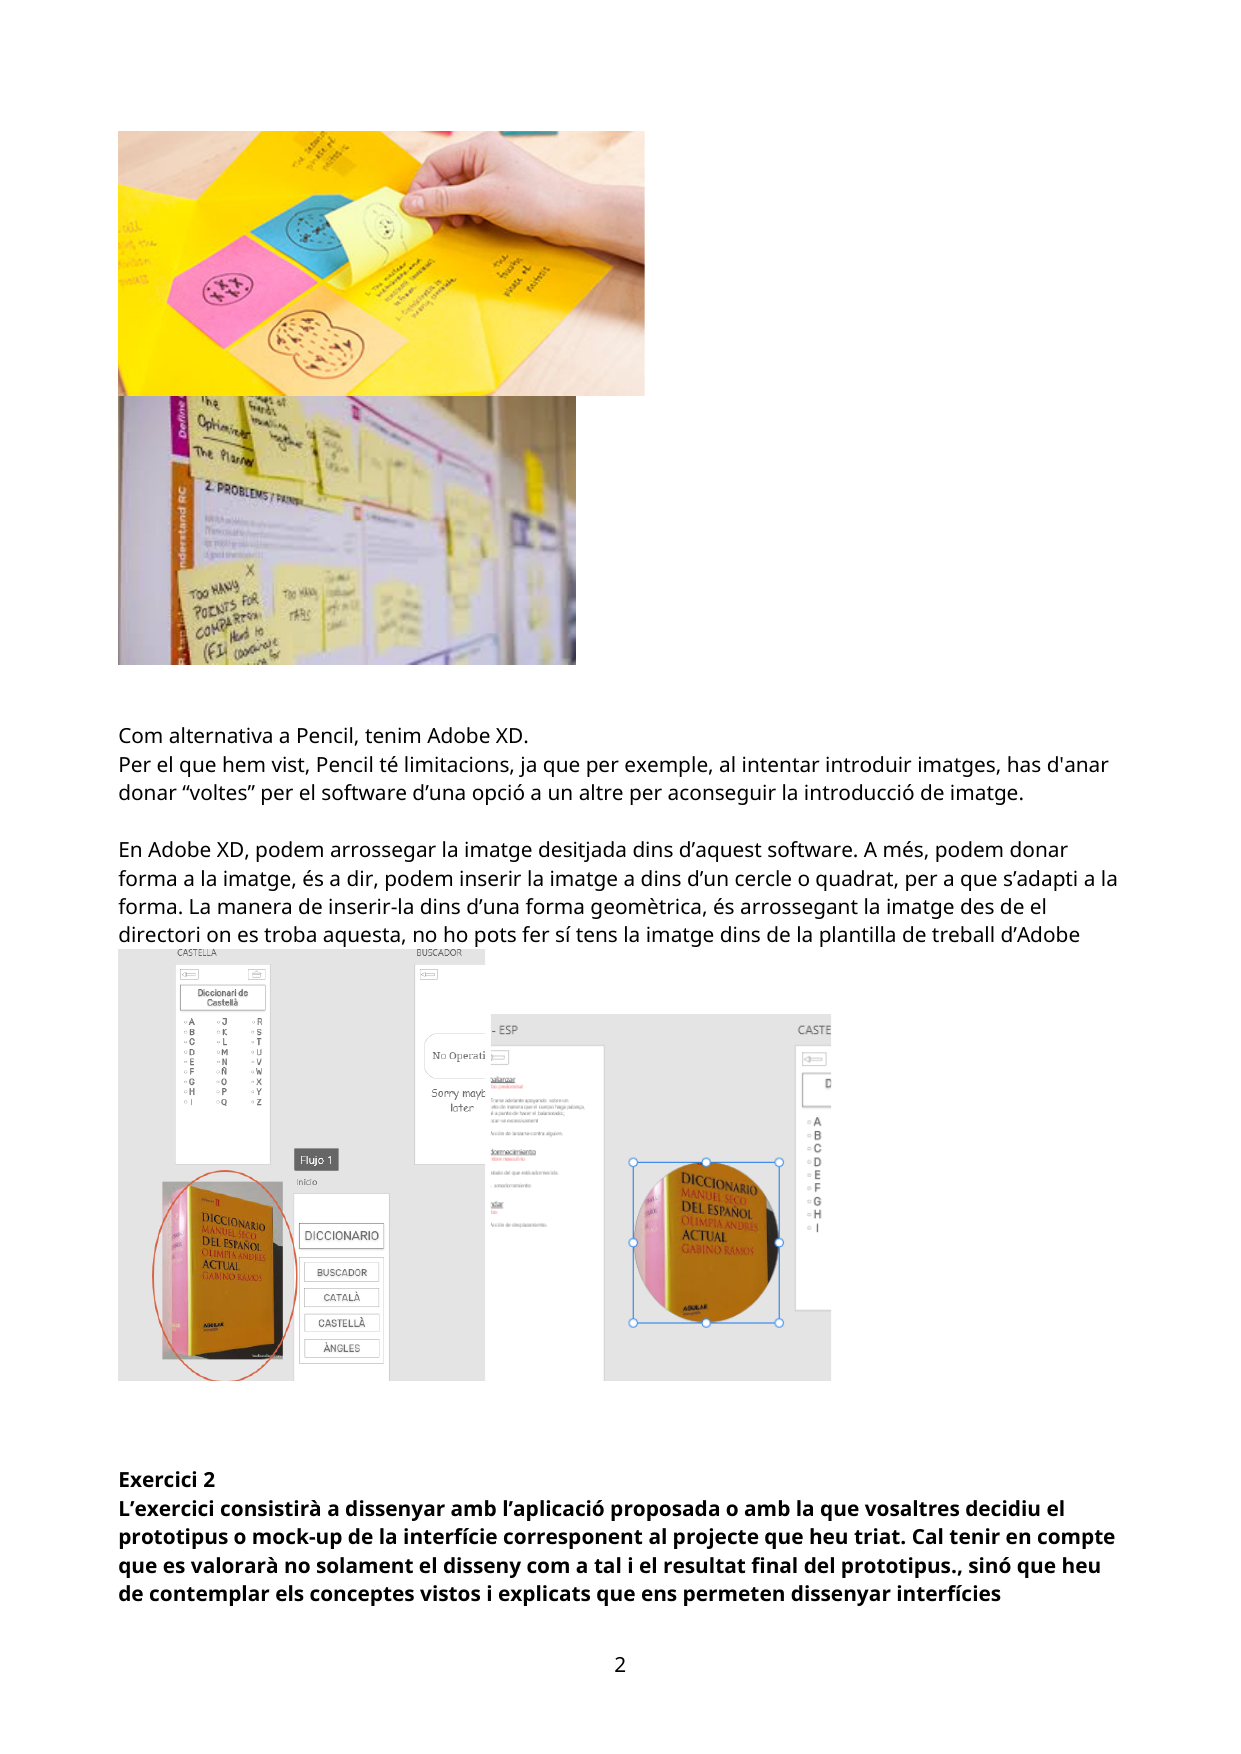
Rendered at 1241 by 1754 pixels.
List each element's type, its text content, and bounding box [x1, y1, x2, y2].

picture [490, 1014, 832, 1381]
text Exercici 2 [118, 1466, 1122, 1494]
picture [118, 949, 486, 1381]
text Com alternativa a Pencil, tenim Adobe XD. [118, 722, 1122, 750]
text En Adobe XD, podem arrossegar la imatge desitjada dins d’aquest software. A més, podem donar forma a la imatge, és a dir, podem inserir la imatge a dins d’un cercle o quadrat, per a que s’adapti a la forma. La manera de inserir-la dins d’una forma geomètrica, és arrossegant la imatge des de el directori on es troba aquesta, no ho pots fer sí tens la imatge dins de la plantilla de treball d’Adobe [118, 835, 1122, 949]
text Per el que hem vist, Pencil té limitacions, ja que per exemple, al intentar introduir imatges, has d'anar donar “voltes” per el software d’una opció a un altre per aconseguir la introducció de imatge. [118, 750, 1122, 807]
text L’exercici consistirà a dissenyar amb l’aplicació proposada o amb la que vosaltres decidiu el prototipus o mock-up de la interfície corresponent al projecte que heu triat. Cal tenir en compte que es valorarà no solament el disseny com a tal i el resultat final del prototipus., sinó que heu de contemplar els conceptes vistos i explicats que ens permeten dissenyar interfícies [118, 1494, 1122, 1608]
picture [118, 131, 645, 665]
